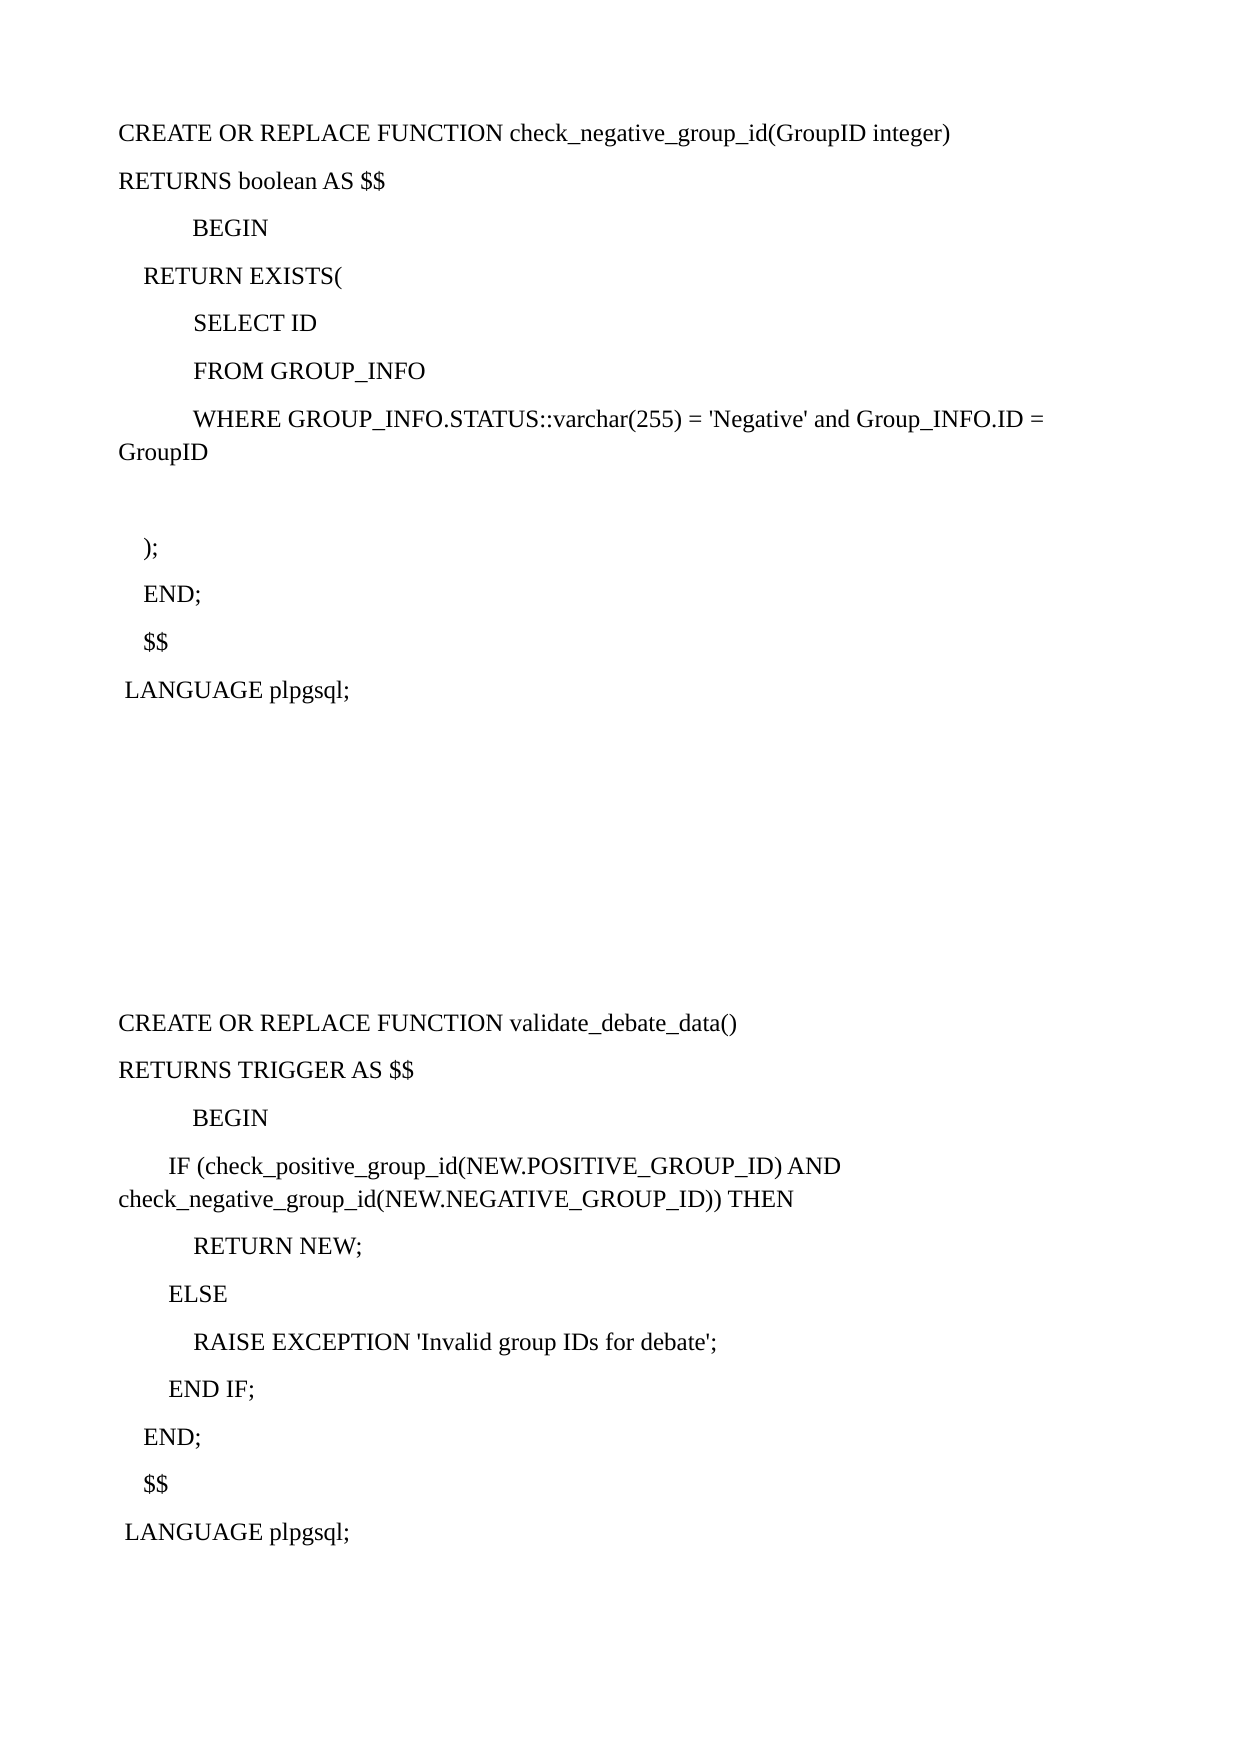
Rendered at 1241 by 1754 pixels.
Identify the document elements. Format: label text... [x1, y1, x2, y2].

text RETURNS TRIGGER AS $$ [118, 1056, 1122, 1084]
text LANGUAGE plpgsql; [118, 1517, 1122, 1546]
text SELECT ID [118, 308, 1122, 337]
text LANGUAGE plpgsql; [118, 675, 1122, 703]
text CREATE OR REPLACE FUNCTION validate_debate_data() [118, 1008, 1122, 1037]
text FROM GROUP_INFO [118, 356, 1122, 385]
text $$ [118, 627, 1122, 656]
text RETURN NEW; [118, 1231, 1122, 1260]
text BEGIN [118, 213, 1122, 242]
text RAISE EXCEPTION 'Invalid group IDs for debate'; [118, 1327, 1122, 1355]
text END; [118, 1422, 1122, 1451]
text WHERE GROUP_INFO.STATUS::varchar(255) = 'Negative' and Group_INFO.ID = GroupID [118, 404, 1122, 466]
text RETURN EXISTS( [118, 261, 1122, 290]
text RETURNS boolean AS $$ [118, 166, 1122, 194]
text BEGIN [118, 1103, 1122, 1132]
text CREATE OR REPLACE FUNCTION check_negative_group_id(GroupID integer) [118, 118, 1122, 147]
text ELSE [118, 1279, 1122, 1308]
text END IF; [118, 1374, 1122, 1403]
text IF (check_positive_group_id(NEW.POSITIVE_GROUP_ID) AND check_negative_group_id(NEW.NEGATIVE_GROUP_ID)) THEN [118, 1151, 1122, 1213]
text ); [118, 532, 1122, 561]
text $$ [118, 1469, 1122, 1498]
text END; [118, 579, 1122, 608]
